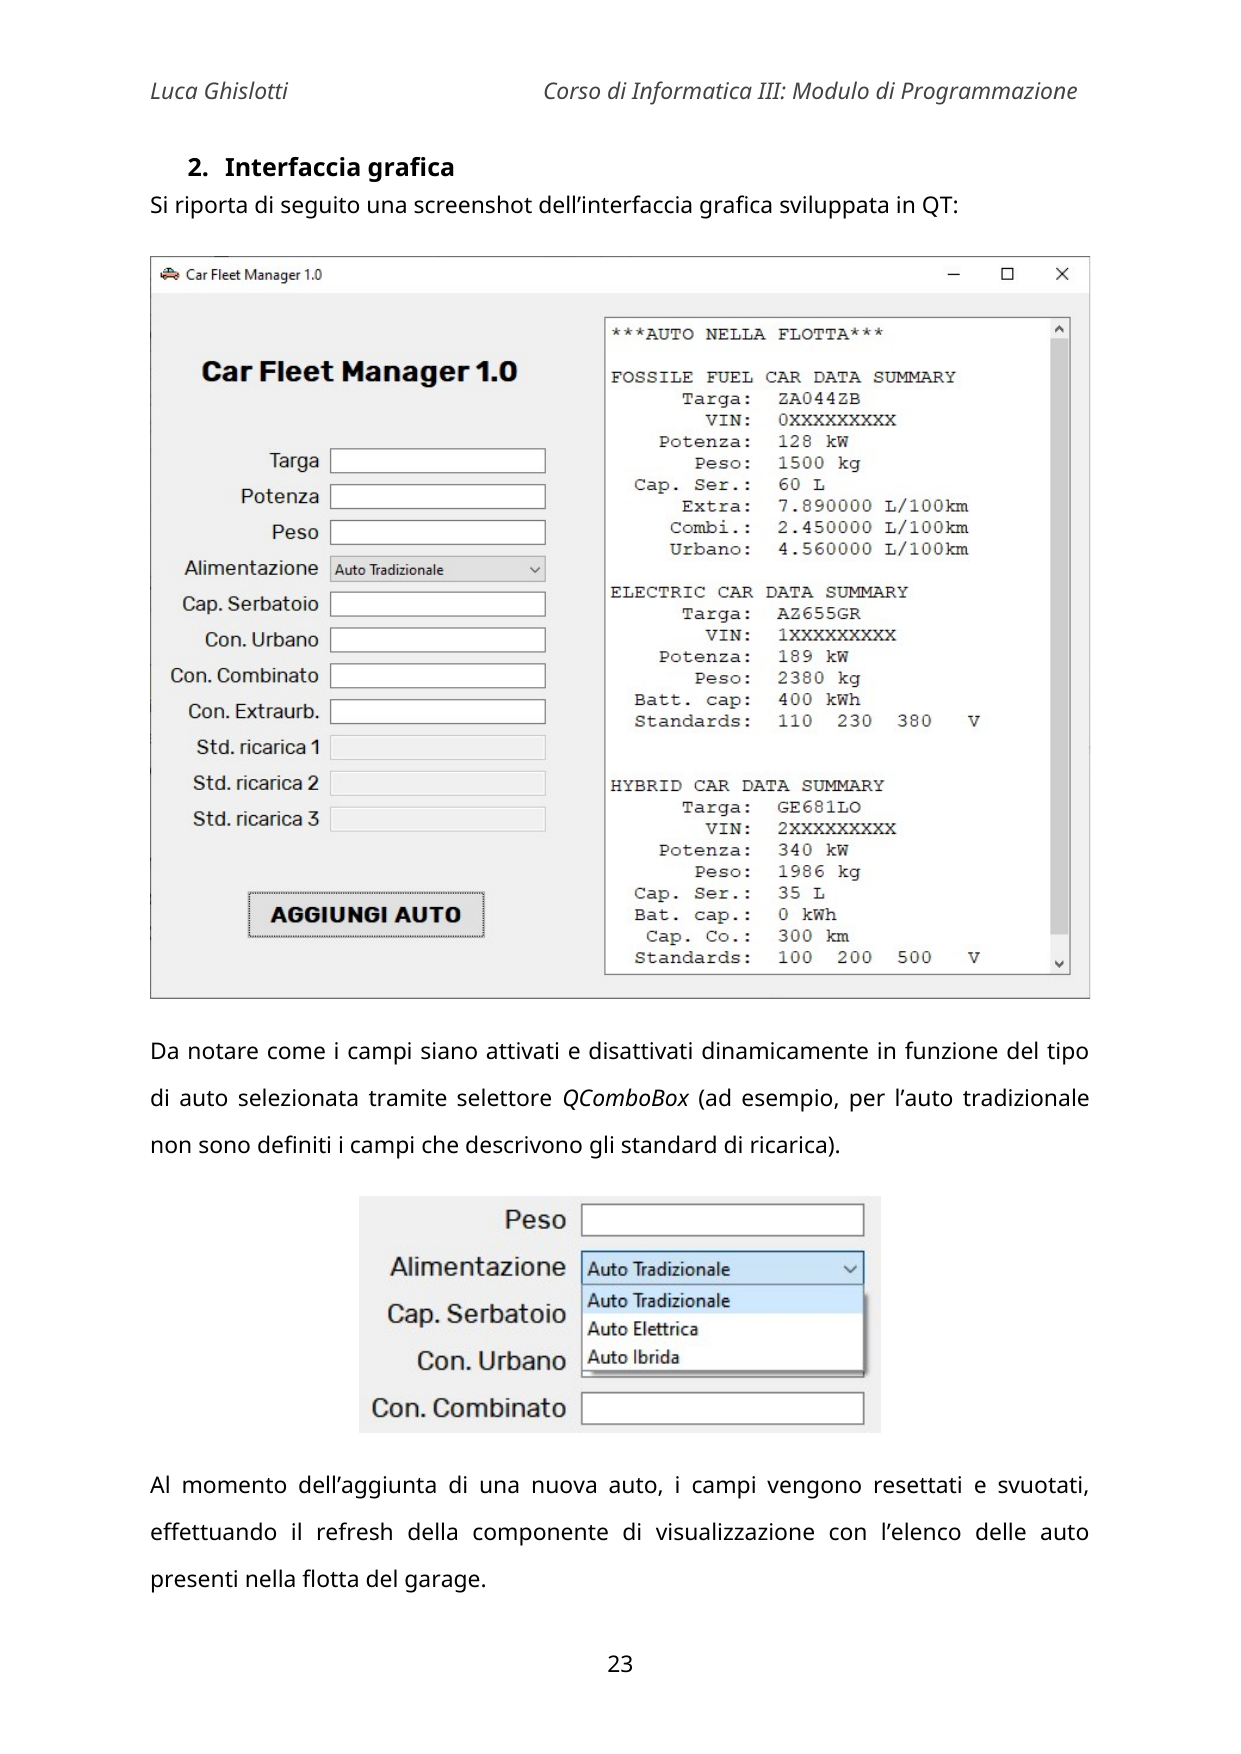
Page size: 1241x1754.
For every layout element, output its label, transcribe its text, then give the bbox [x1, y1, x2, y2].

picture [150, 256, 1091, 999]
text Al momento dell’aggiunta di una nuova auto, i campi vengono resettati e svuotati, effettuando il refresh della componente di visualizzazione con l’elenco delle auto presenti nella flotta del garage. [150, 1469, 1090, 1594]
subtitle Interfaccia grafica [187, 150, 1090, 184]
picture [359, 1196, 882, 1433]
text Da notare come i campi siano attivati e disattivati dinamicamente in funzione del tipo di auto selezionata tramite selettore QComboBox (ad esempio, per l’auto tradizionale non sono definiti i campi che descrivono gli standard di ricarica). [150, 1035, 1090, 1160]
text Si riporta di seguito una screenshot dell’interfaccia grafica sviluppata in QT: [150, 189, 1090, 220]
